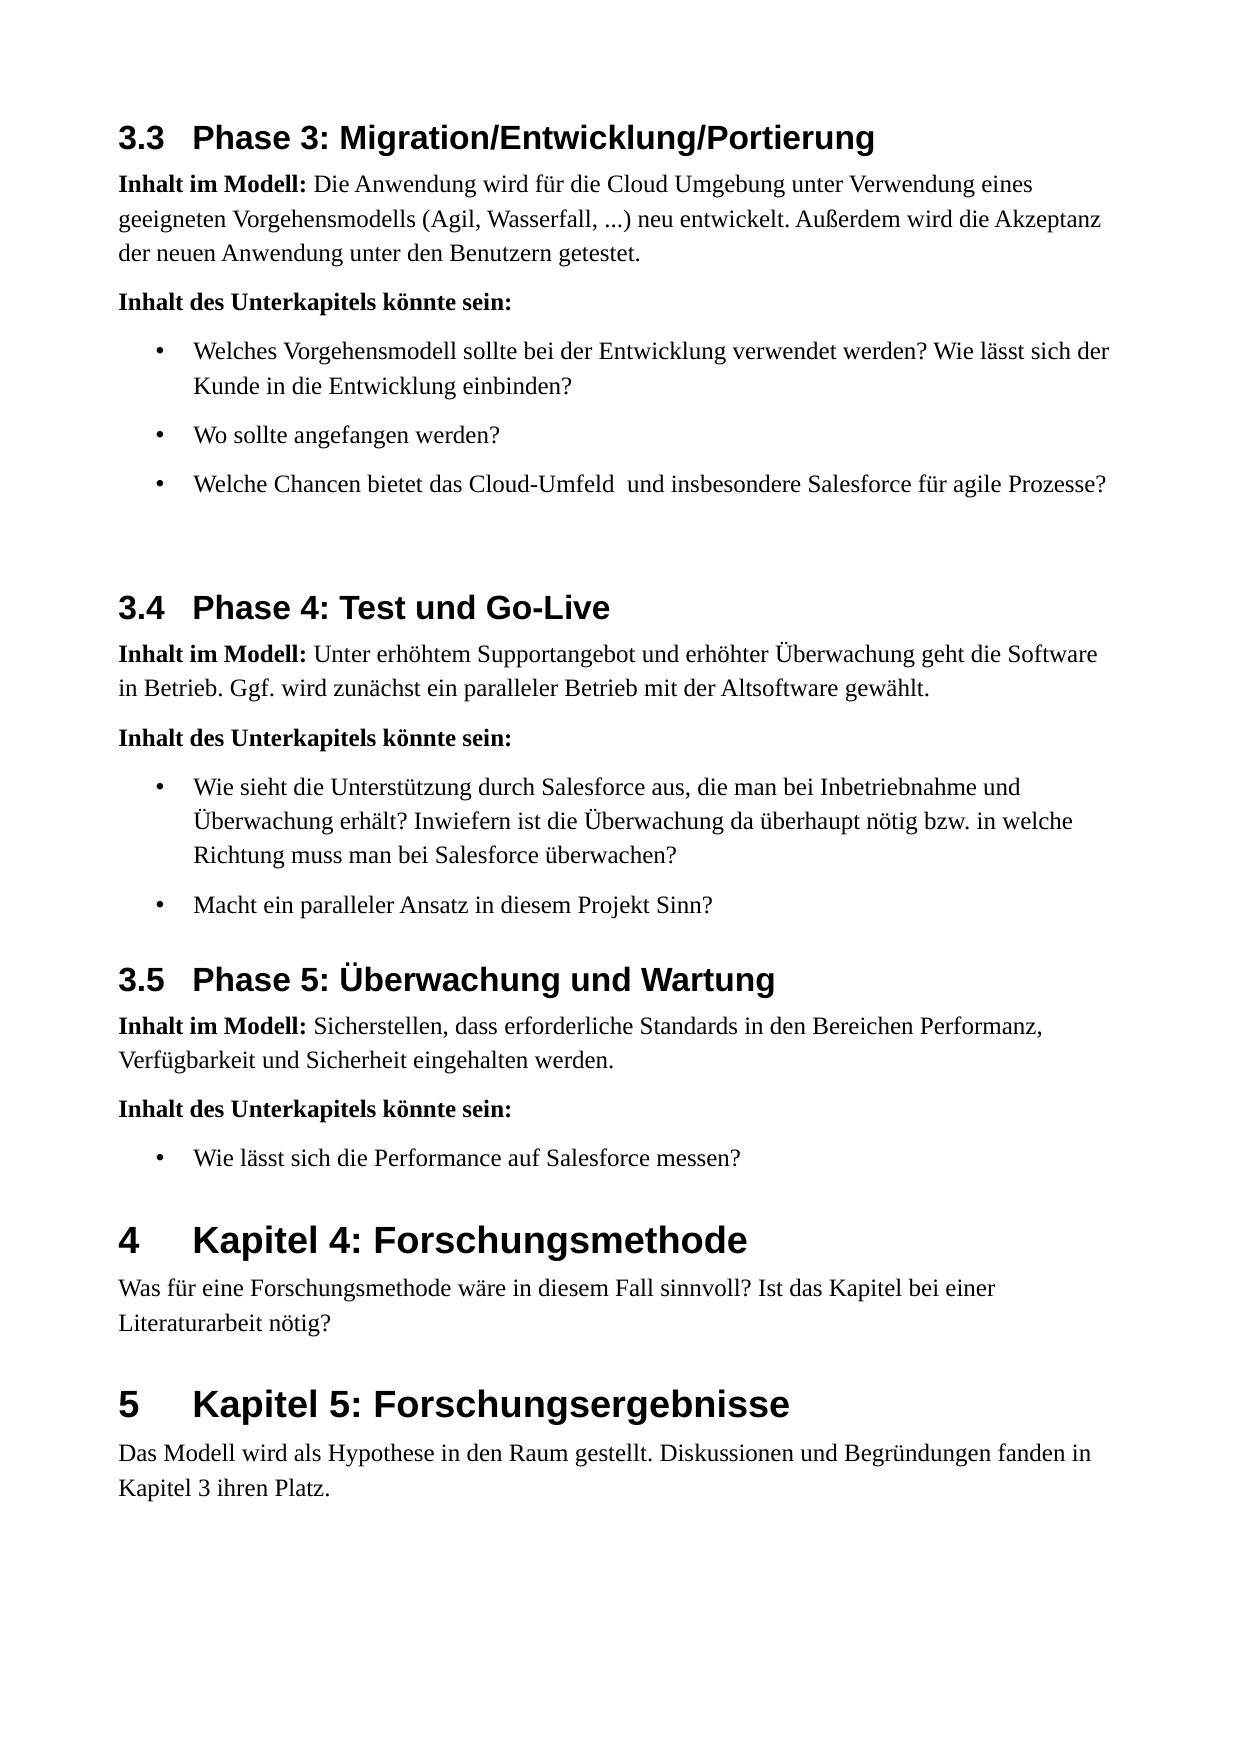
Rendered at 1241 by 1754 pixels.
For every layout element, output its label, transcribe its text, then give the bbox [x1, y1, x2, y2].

text Inhalt des Unterkapitels könnte sein: [118, 287, 1122, 316]
text Inhalt im Modell: Unter erhöhtem Supportangebot und erhöhter Überwachung geht die Software in Betrieb. Ggf. wird zunächst ein paralleler Betrieb mit der Altsoftware gewählt. [118, 639, 1122, 702]
subtitle Phase 4: Test und Go-Live [118, 588, 1122, 627]
list Macht ein paralleler Ansatz in diesem Projekt Sinn? [156, 890, 1122, 918]
list Wie lässt sich die Performance auf Salesforce messen? [156, 1143, 1122, 1172]
subtitle Kapitel 4: Forschungsmethode [118, 1217, 1122, 1261]
list Wie sieht die Unterstützung durch Salesforce aus, die man bei Inbetriebnahme und Überwachung erhält? Inwiefern ist die Überwachung da überhaupt nötig bzw. in welche Richtung muss man bei Salesforce überwachen? [156, 772, 1122, 869]
text Inhalt des Unterkapitels könnte sein: [118, 723, 1122, 751]
list Welche Chancen bietet das Cloud-Umfeld und insbesondere Salesforce für agile Prozesse? [156, 469, 1122, 498]
list Welches Vorgehensmodell sollte bei der Entwicklung verwendet werden? Wie lässt sich der Kunde in die Entwicklung einbinden? [156, 336, 1122, 399]
text Inhalt im Modell: Sicherstellen, dass erforderliche Standards in den Bereichen Performanz, Verfügbarkeit und Sicherheit eingehalten werden. [118, 1011, 1122, 1074]
text Was für eine Forschungsmethode wäre in diesem Fall sinnvoll? Ist das Kapitel bei einer Literaturarbeit nötig? [118, 1273, 1122, 1337]
text Das Modell wird als Hypothese in den Raum gestellt. Diskussionen und Begründungen fanden in Kapitel 3 ihren Platz. [118, 1438, 1122, 1501]
subtitle Kapitel 5: Forschungsergebnisse [118, 1382, 1122, 1426]
subtitle Phase 5: Überwachung und Wartung [118, 959, 1122, 998]
subtitle Phase 3: Migration/Entwicklung/Portierung [118, 118, 1122, 157]
text Inhalt des Unterkapitels könnte sein: [118, 1094, 1122, 1123]
list Wo sollte angefangen werden? [156, 420, 1122, 449]
text Inhalt im Modell: Die Anwendung wird für die Cloud Umgebung unter Verwendung eines geeigneten Vorgehensmodells (Agil, Wasserfall, ...) neu entwickelt. Außerdem wird die Akzeptanz der neuen Anwendung unter den Benutzern getestet. [118, 169, 1122, 267]
